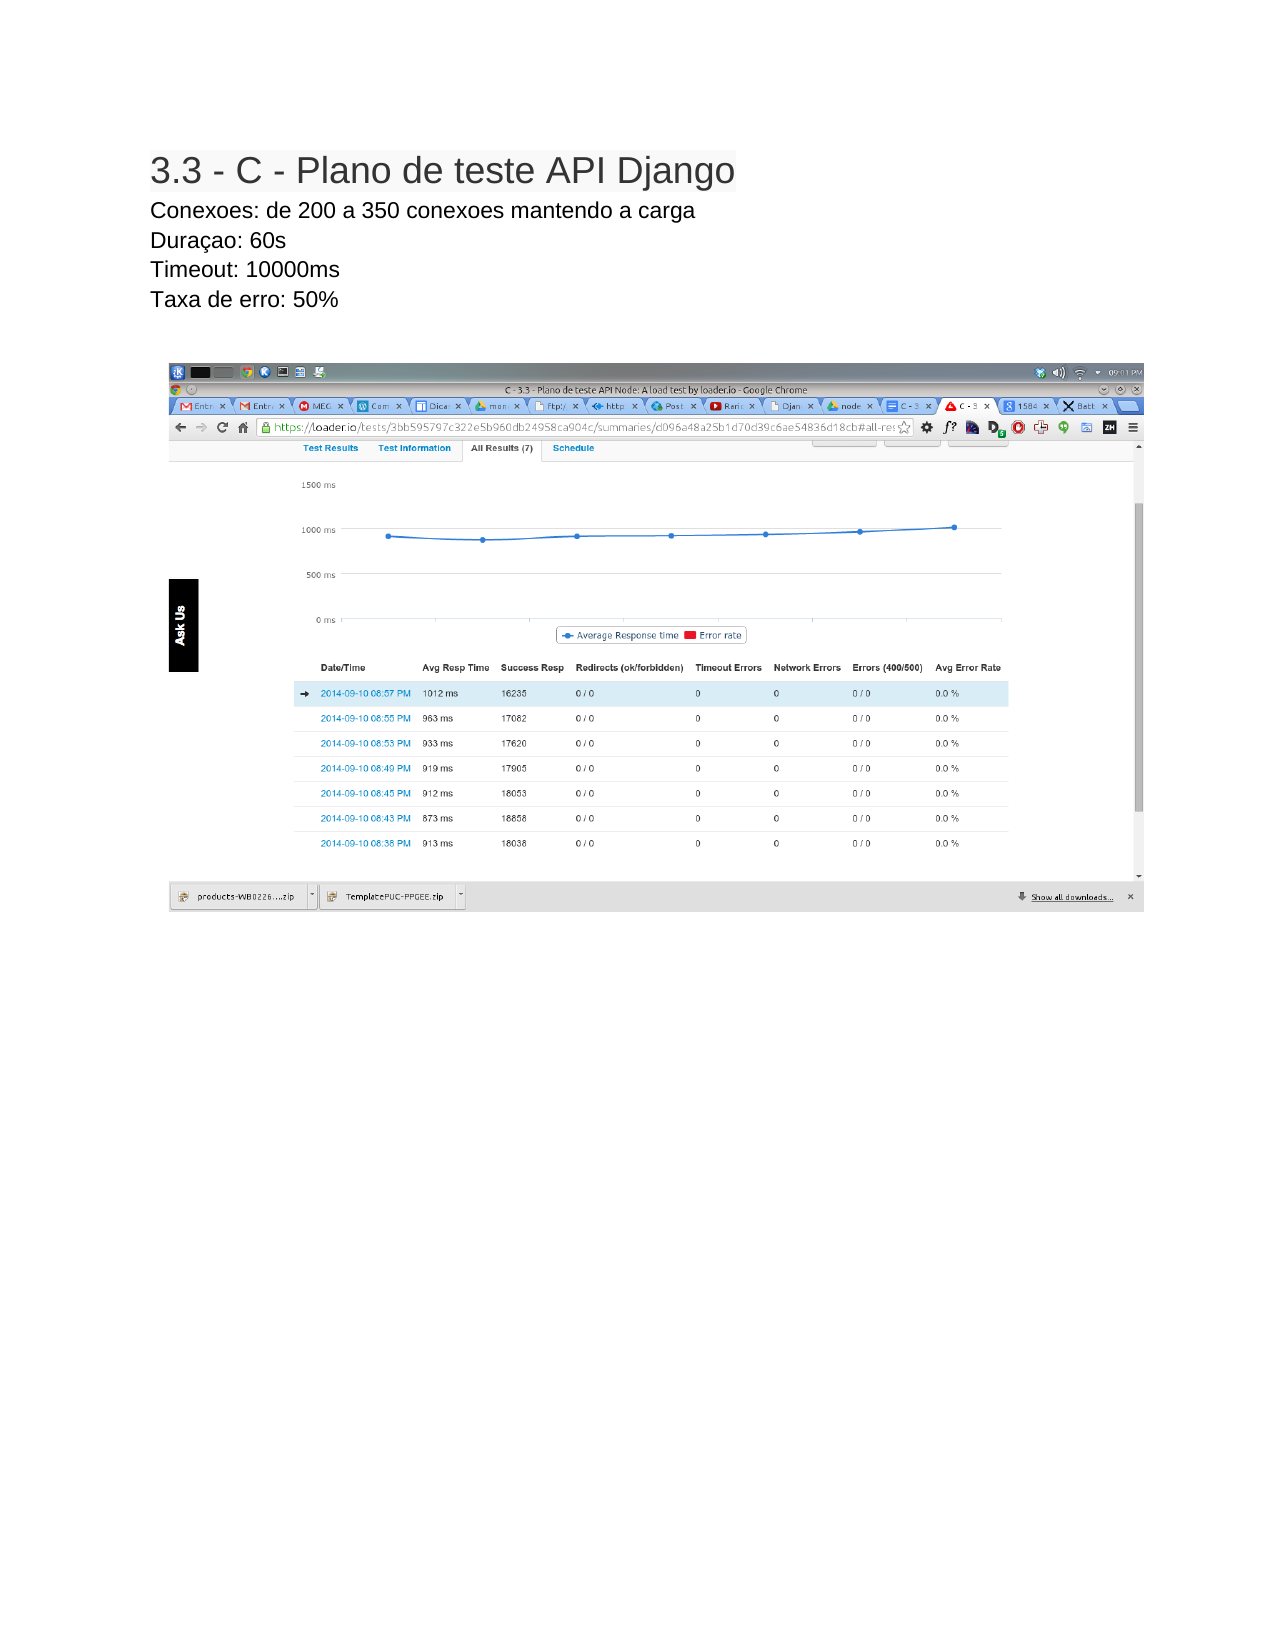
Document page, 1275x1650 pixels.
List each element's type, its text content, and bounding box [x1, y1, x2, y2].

text Taxa de erro: 50% [150, 286, 1125, 312]
text Conexoes: de 200 a 350 conexoes mantendo a carga [150, 198, 1125, 224]
text 3.3 - C - Plano de teste API Django [150, 150, 1125, 192]
picture [168, 363, 1144, 912]
text Duraçao: 60s [150, 227, 1125, 253]
text Timeout: 10000ms [150, 257, 1125, 282]
